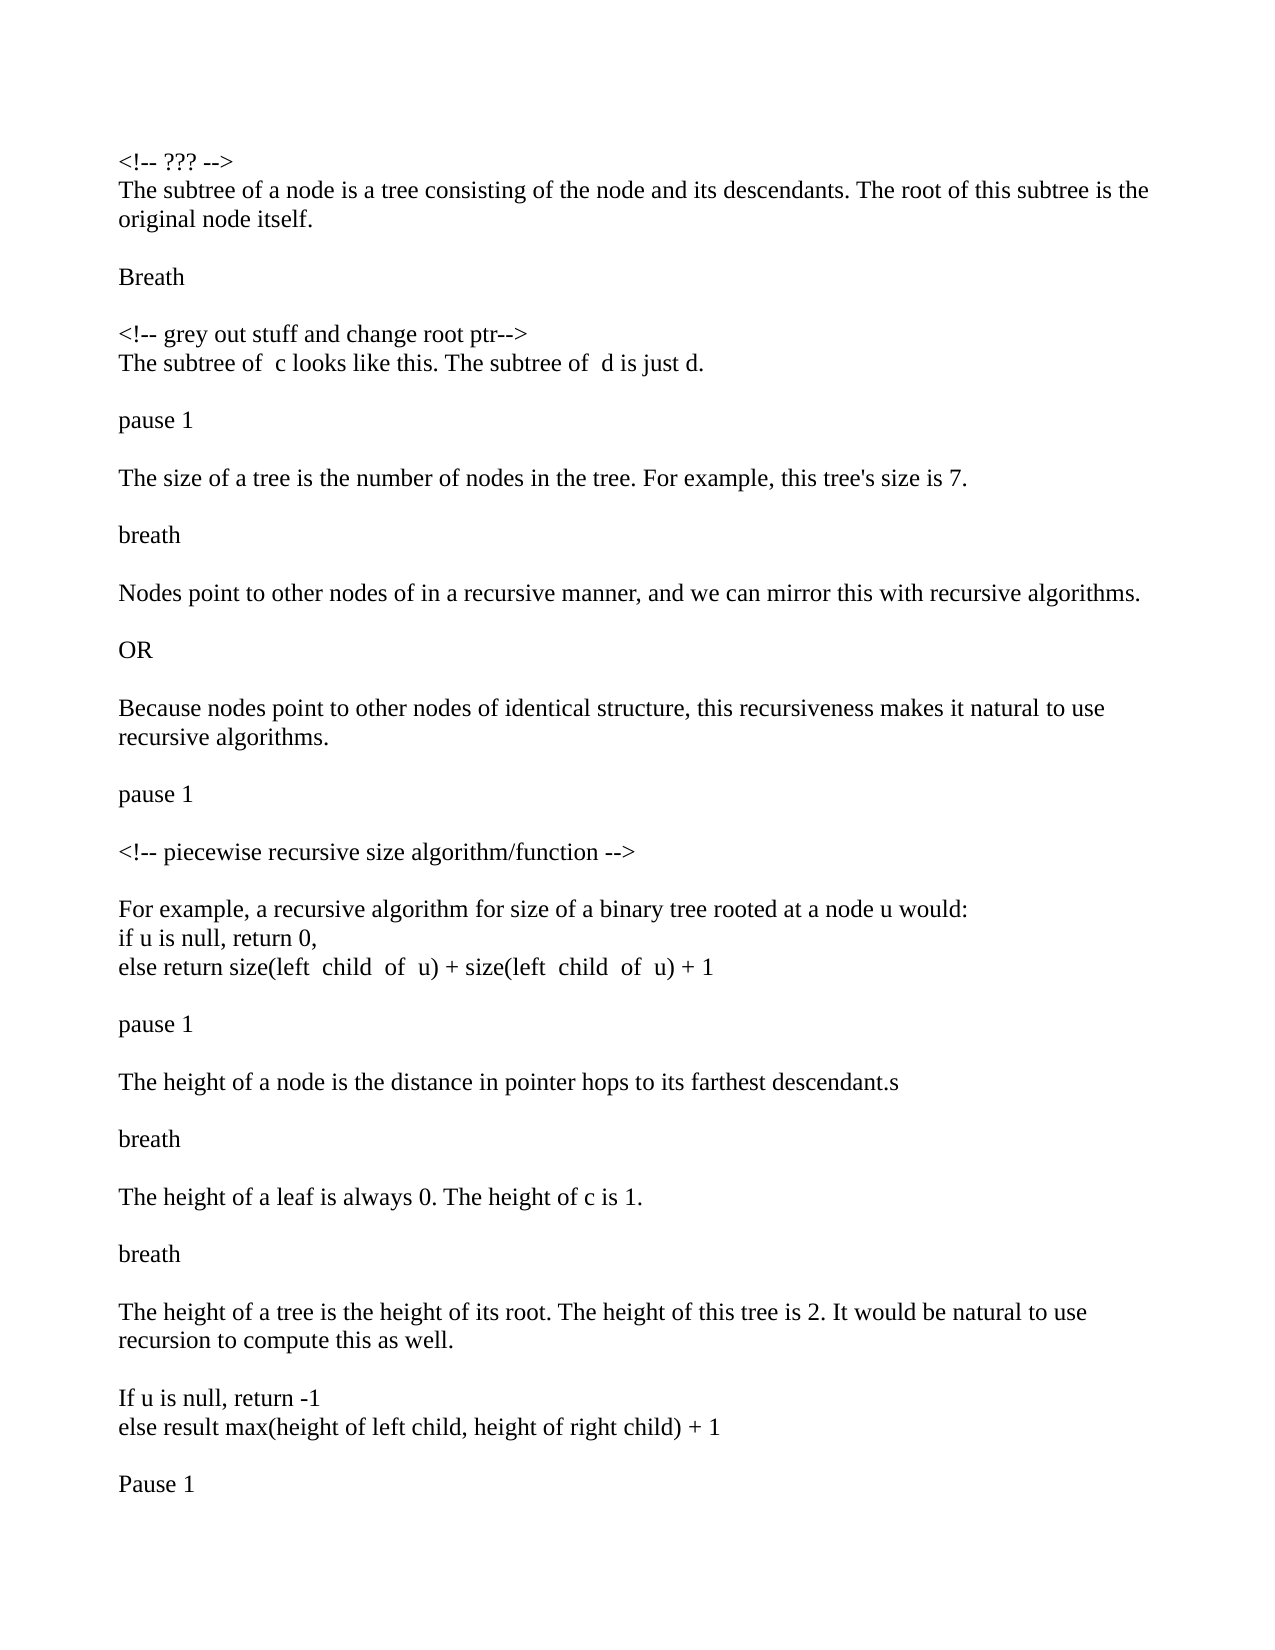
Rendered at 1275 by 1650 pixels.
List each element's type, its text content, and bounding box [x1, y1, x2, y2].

text Nodes point to other nodes of in a recursive manner, and we can mirror this with recursive algorithms. [118, 578, 1157, 607]
text OR [118, 636, 1157, 664]
text The subtree of a node is a tree consisting of the node and its descendants. The root of this subtree is the original node itself. [118, 176, 1157, 233]
text <!-- ??? --> [118, 147, 1157, 176]
text <!-- grey out stuff and change root ptr--> [118, 319, 1157, 348]
text breath [118, 521, 1157, 549]
text Breath [118, 262, 1157, 291]
text <!-- piecewise recursive size algorithm/function --> [118, 837, 1157, 866]
text else return size(left child of u) + size(left child of u) + 1 [118, 952, 1157, 981]
text The height of a tree is the height of its root. The height of this tree is 2. It would be natural to use recursion to compute this as well. [118, 1297, 1157, 1354]
text The size of a tree is the number of nodes in the tree. For example, this tree's size is 7. [118, 463, 1157, 492]
text breath [118, 1124, 1157, 1153]
text if u is null, return 0, [118, 923, 1157, 952]
text The subtree of c looks like this. The subtree of d is just d. [118, 348, 1157, 377]
text else result max(height of left child, height of right child) + 1 [118, 1412, 1157, 1441]
text The height of a node is the distance in pointer hops to its farthest descendant.s [118, 1067, 1157, 1096]
text Because nodes point to other nodes of identical structure, this recursiveness makes it natural to use recursive algorithms. [118, 693, 1157, 751]
text The height of a leaf is always 0. The height of c is 1. [118, 1182, 1157, 1211]
text pause 1 [118, 1009, 1157, 1038]
text For example, a recursive algorithm for size of a binary tree rooted at a node u would: [118, 894, 1157, 923]
text pause 1 [118, 779, 1157, 808]
text Pause 1 [118, 1469, 1157, 1498]
text pause 1 [118, 406, 1157, 434]
text breath [118, 1239, 1157, 1268]
text If u is null, return -1 [118, 1383, 1157, 1412]
